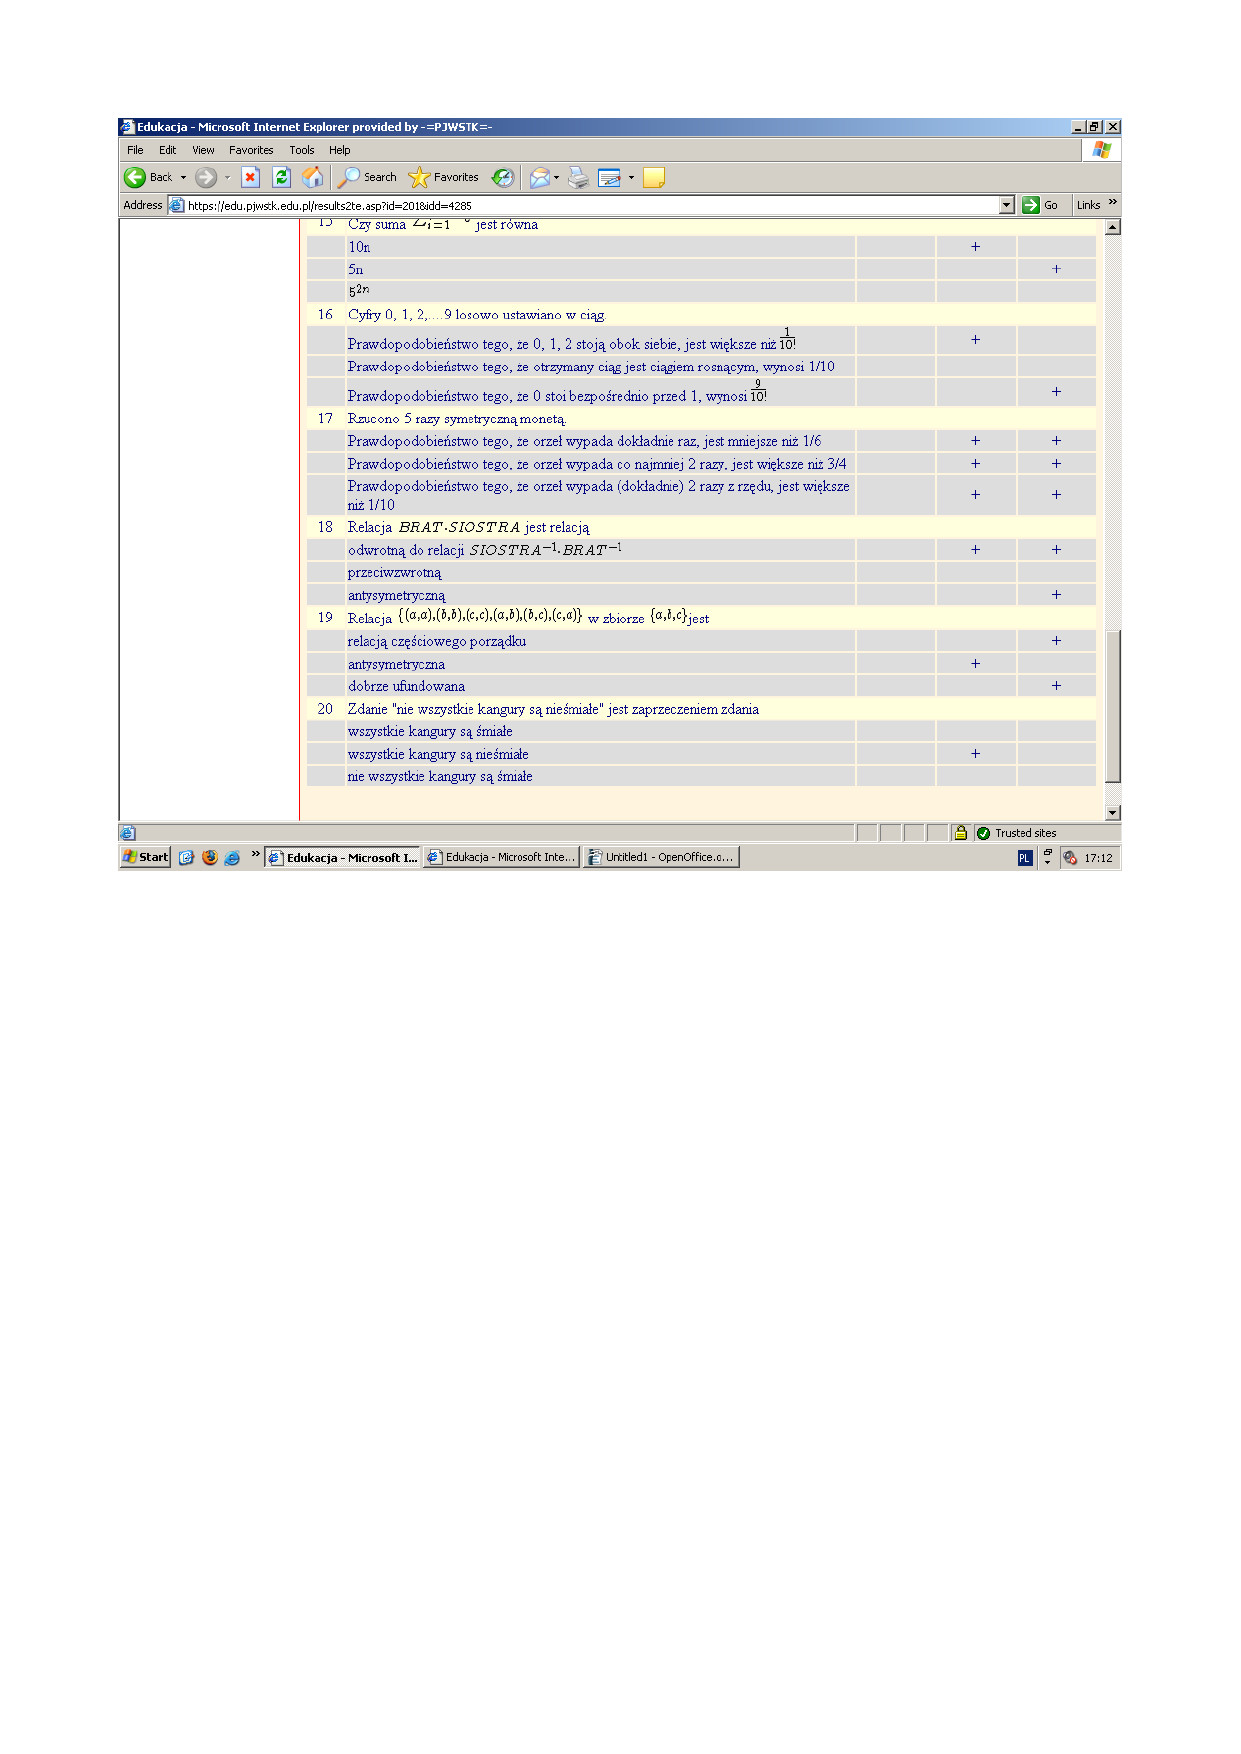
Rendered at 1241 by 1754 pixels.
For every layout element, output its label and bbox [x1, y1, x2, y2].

picture [118, 118, 1122, 871]
